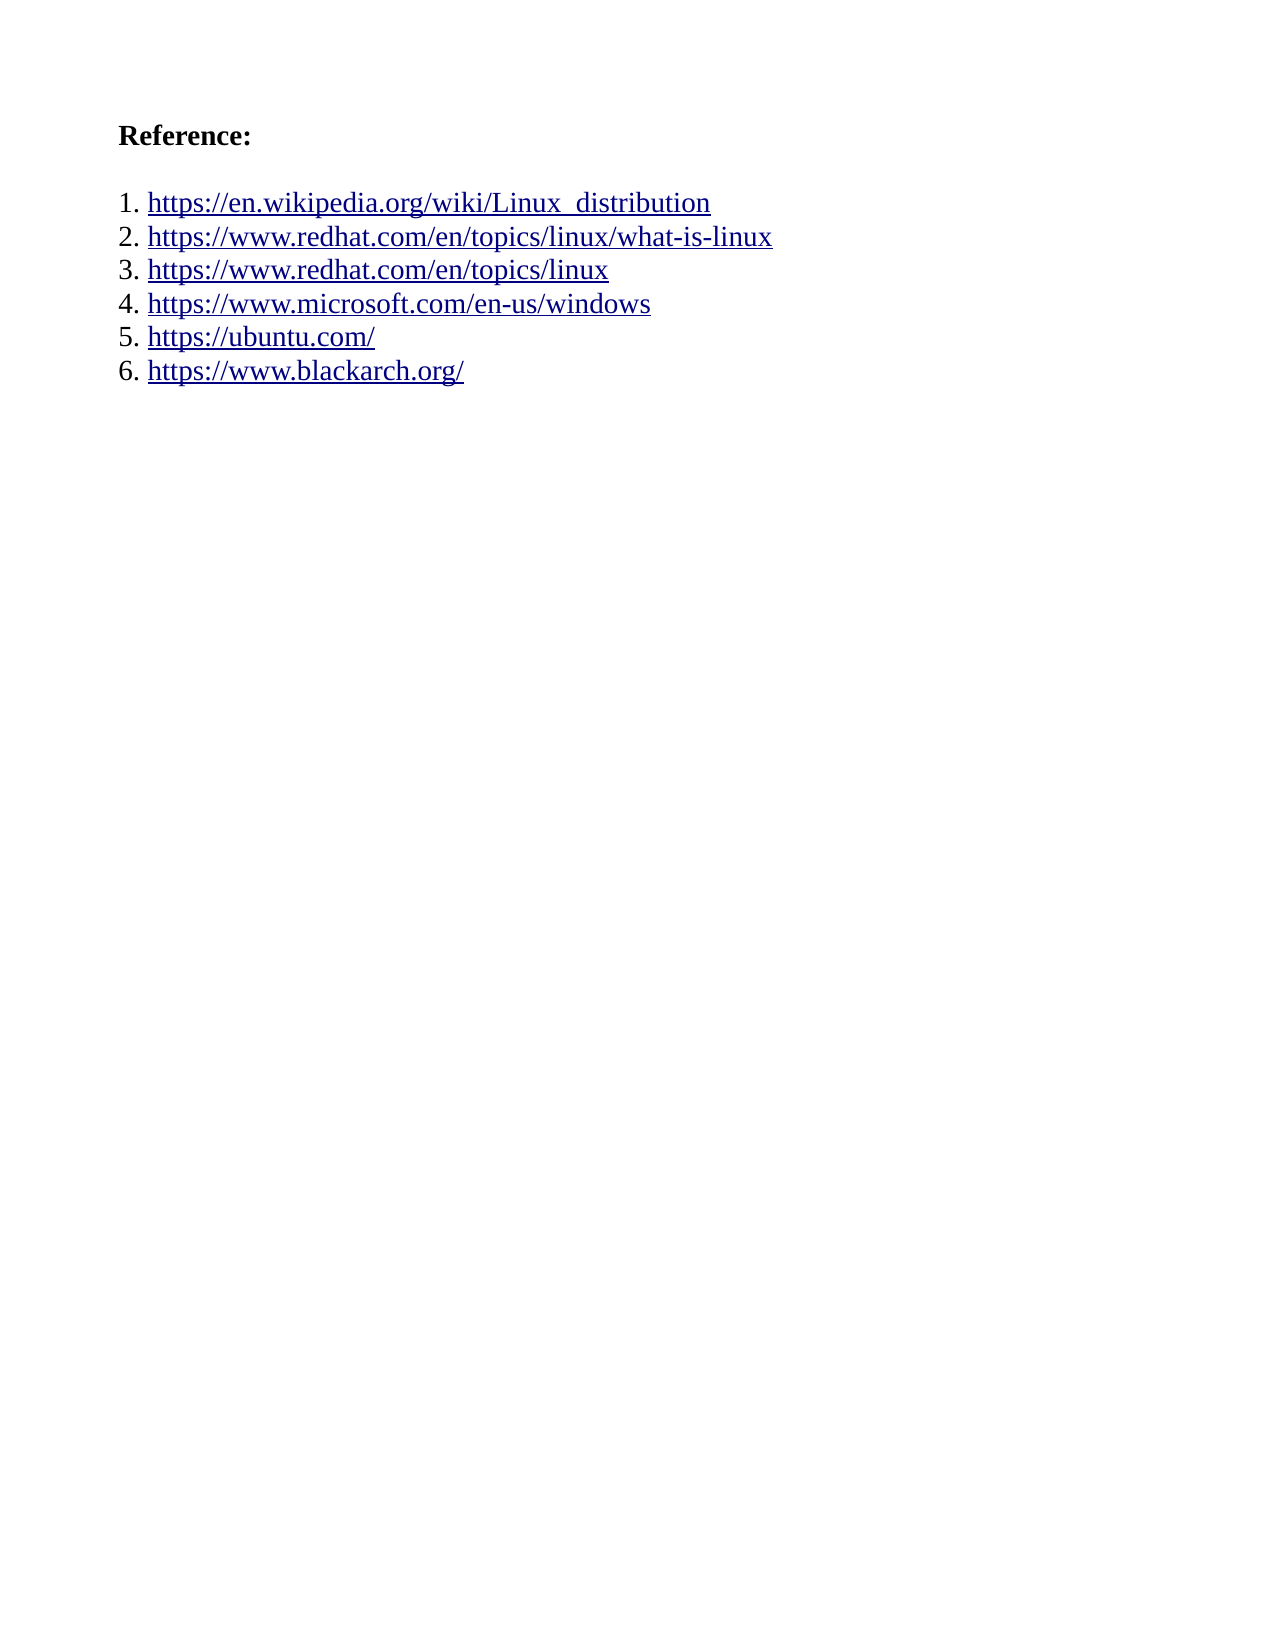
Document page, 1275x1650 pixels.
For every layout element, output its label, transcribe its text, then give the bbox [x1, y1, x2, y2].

text 1. https://en.wikipedia.org/wiki/Linux_distribution [118, 185, 1157, 219]
text 3. https://www.redhat.com/en/topics/linux [118, 252, 1157, 286]
text 5. https://ubuntu.com/ [118, 319, 1157, 353]
text 2. https://www.redhat.com/en/topics/linux/what-is-linux [118, 219, 1157, 252]
text 6. https://www.blackarch.org/ [118, 353, 1157, 386]
text Reference: [118, 118, 1157, 152]
text 4. https://www.microsoft.com/en-us/windows [118, 286, 1157, 319]
